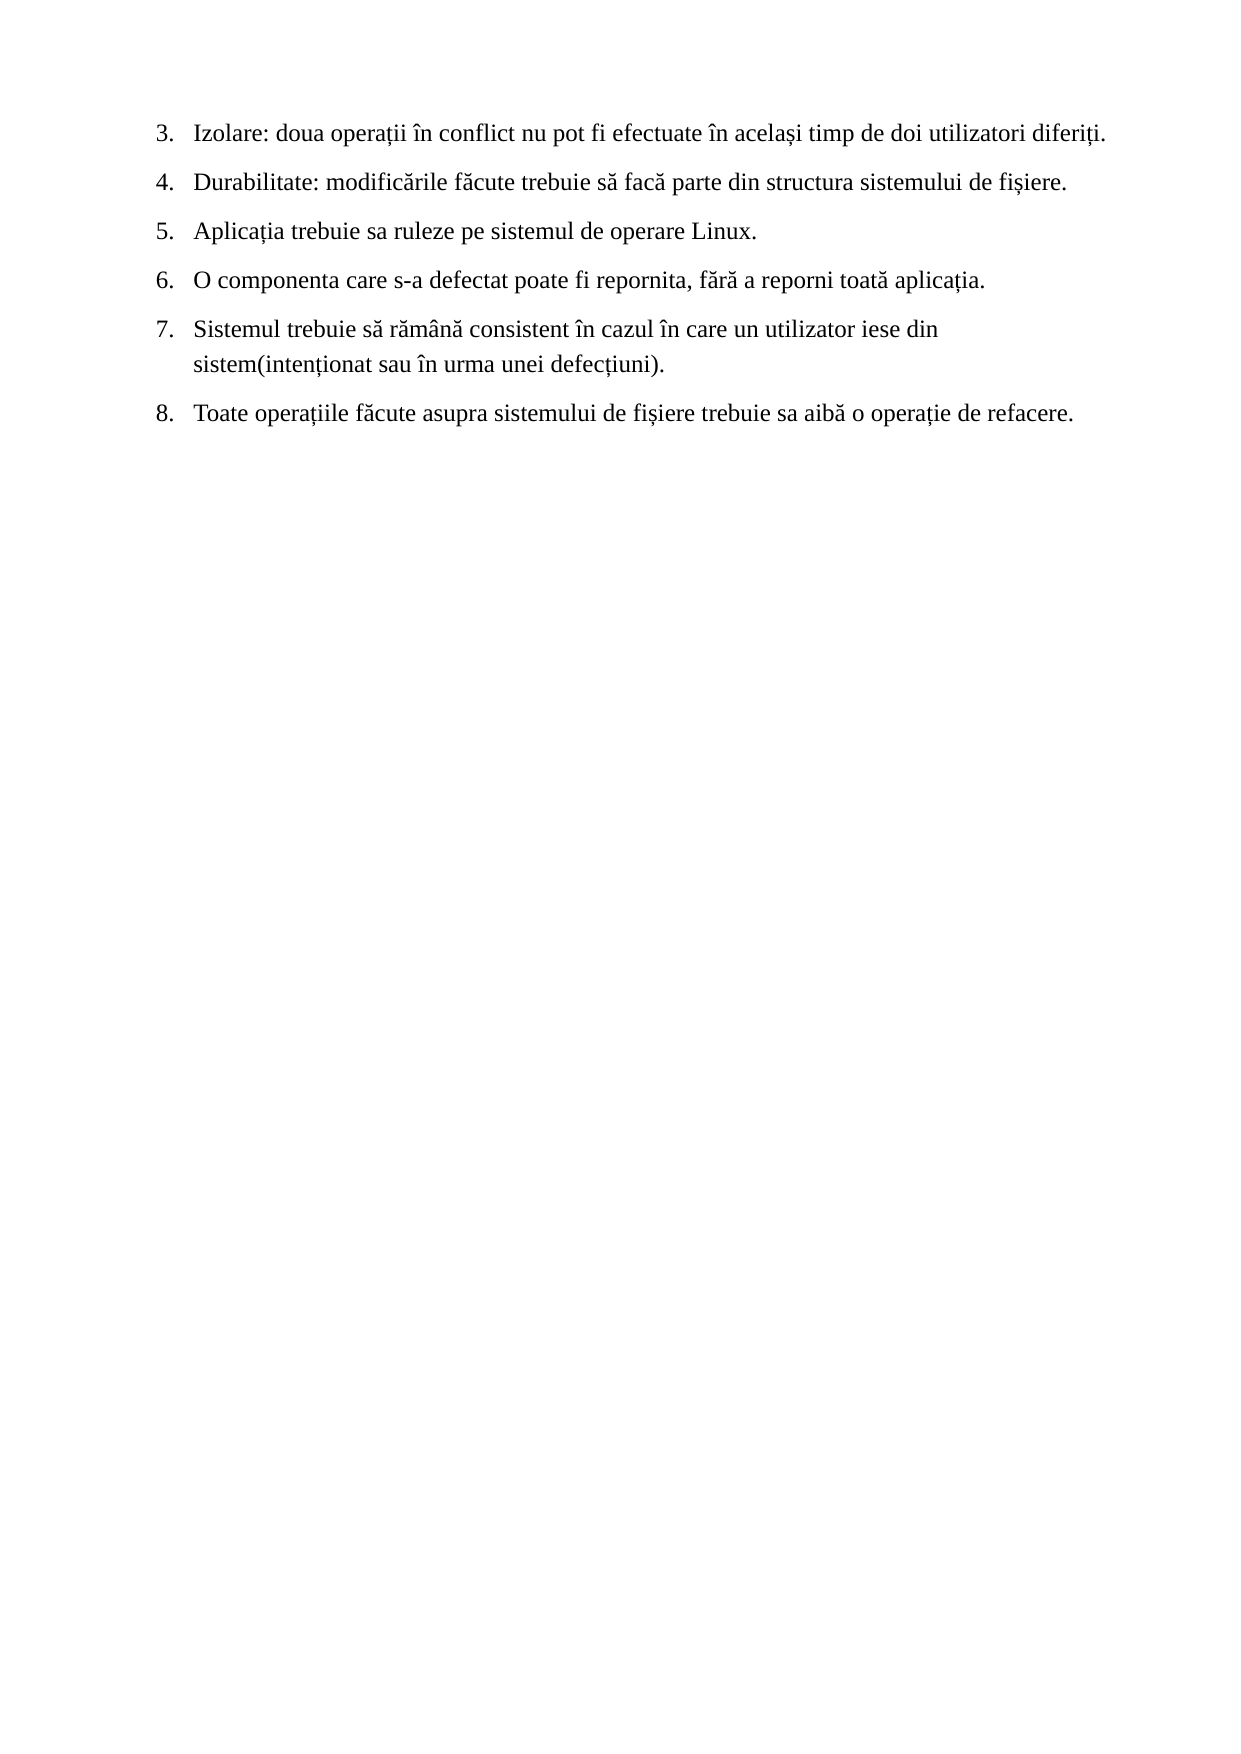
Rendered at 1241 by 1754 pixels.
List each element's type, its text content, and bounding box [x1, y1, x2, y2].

list O componenta care s-a defectat poate fi repornita, fără a reporni toată aplicația. [156, 265, 1122, 294]
list Aplicația trebuie sa ruleze pe sistemul de operare Linux. [156, 216, 1122, 245]
list Izolare: doua operații în conflict nu pot fi efectuate în același timp de doi utilizatori diferiți. [156, 118, 1122, 147]
list Durabilitate: modificările făcute trebuie să facă parte din structura sistemului de fișiere. [156, 167, 1122, 196]
list Toate operațiile făcute asupra sistemului de fișiere trebuie sa aibă o operație de refacere. [156, 398, 1122, 427]
list Sistemul trebuie să rămână consistent în cazul în care un utilizator iese din sistem(intenționat sau în urma unei defecțiuni). [156, 314, 1122, 378]
